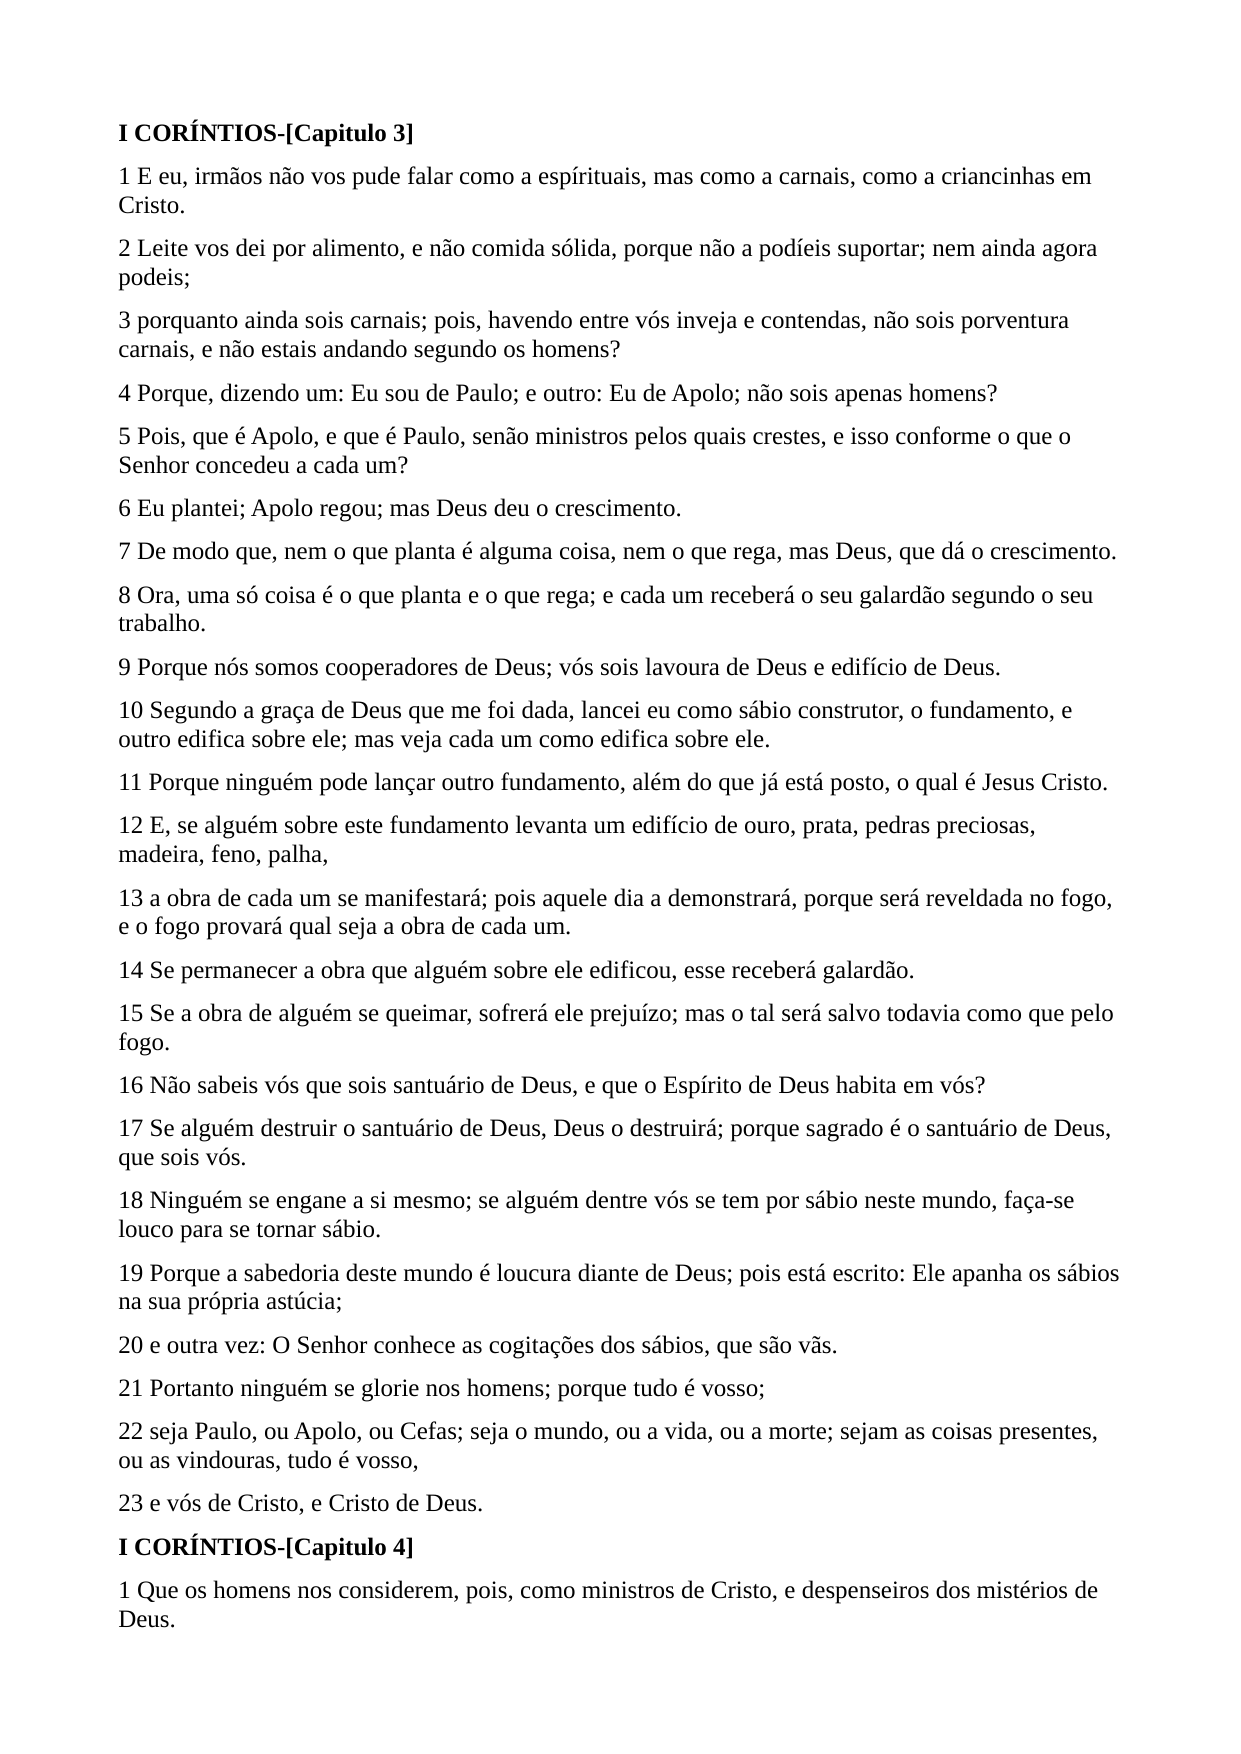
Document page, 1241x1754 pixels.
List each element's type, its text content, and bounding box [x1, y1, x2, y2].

text 22 seja Paulo, ou Apolo, ou Cefas; seja o mundo, ou a vida, ou a morte; sejam as coisas presentes, ou as vindouras, tudo é vosso, [118, 1416, 1122, 1474]
text 19 Porque a sabedoria deste mundo é loucura diante de Deus; pois está escrito: Ele apanha os sábios na sua própria astúcia; [118, 1258, 1122, 1315]
text 18 Ninguém se engane a si mesmo; se alguém dentre vós se tem por sábio neste mundo, faça-se louco para se tornar sábio. [118, 1186, 1122, 1243]
text 17 Se alguém destruir o santuário de Deus, Deus o destruirá; porque sagrado é o santuário de Deus, que sois vós. [118, 1113, 1122, 1171]
text 14 Se permanecer a obra que alguém sobre ele edificou, esse receberá galardão. [118, 955, 1122, 983]
text 21 Portanto ninguém se glorie nos homens; porque tudo é vosso; [118, 1373, 1122, 1402]
text 6 Eu plantei; Apolo regou; mas Deus deu o crescimento. [118, 493, 1122, 522]
text I CORÍNTIOS-[Capitulo 4] [118, 1532, 1122, 1561]
text 8 Ora, uma só coisa é o que planta e o que rega; e cada um receberá o seu galardão segundo o seu trabalho. [118, 580, 1122, 637]
text I CORÍNTIOS-[Capitulo 3] [118, 118, 1122, 147]
text 9 Porque nós somos cooperadores de Deus; vós sois lavoura de Deus e edifício de Deus. [118, 652, 1122, 681]
text 1 E eu, irmãos não vos pude falar como a espírituais, mas como a carnais, como a criancinhas em Cristo. [118, 161, 1122, 219]
text 16 Não sabeis vós que sois santuário de Deus, e que o Espírito de Deus habita em vós? [118, 1070, 1122, 1099]
text 13 a obra de cada um se manifestará; pois aquele dia a demonstrará, porque será reveldada no fogo, e o fogo provará qual seja a obra de cada um. [118, 883, 1122, 940]
text 10 Segundo a graça de Deus que me foi dada, lancei eu como sábio construtor, o fundamento, e outro edifica sobre ele; mas veja cada um como edifica sobre ele. [118, 695, 1122, 753]
text 4 Porque, dizendo um: Eu sou de Paulo; e outro: Eu de Apolo; não sois apenas homens? [118, 378, 1122, 406]
text 12 E, se alguém sobre este fundamento levanta um edifício de ouro, prata, pedras preciosas, madeira, feno, palha, [118, 811, 1122, 868]
text 15 Se a obra de alguém se queimar, sofrerá ele prejuízo; mas o tal será salvo todavia como que pelo fogo. [118, 998, 1122, 1056]
text 20 e outra vez: O Senhor conhece as cogitações dos sábios, que são vãs. [118, 1330, 1122, 1358]
text 2 Leite vos dei por alimento, e não comida sólida, porque não a podíeis suportar; nem ainda agora podeis; [118, 233, 1122, 291]
text 3 porquanto ainda sois carnais; pois, havendo entre vós inveja e contendas, não sois porventura carnais, e não estais andando segundo os homens? [118, 306, 1122, 363]
text 7 De modo que, nem o que planta é alguma coisa, nem o que rega, mas Deus, que dá o crescimento. [118, 536, 1122, 565]
text 1 Que os homens nos considerem, pois, como ministros de Cristo, e despenseiros dos mistérios de Deus. [118, 1575, 1122, 1633]
text 23 e vós de Cristo, e Cristo de Deus. [118, 1488, 1122, 1517]
text 11 Porque ninguém pode lançar outro fundamento, além do que já está posto, o qual é Jesus Cristo. [118, 767, 1122, 796]
text 5 Pois, que é Apolo, e que é Paulo, senão ministros pelos quais crestes, e isso conforme o que o Senhor concedeu a cada um? [118, 421, 1122, 478]
